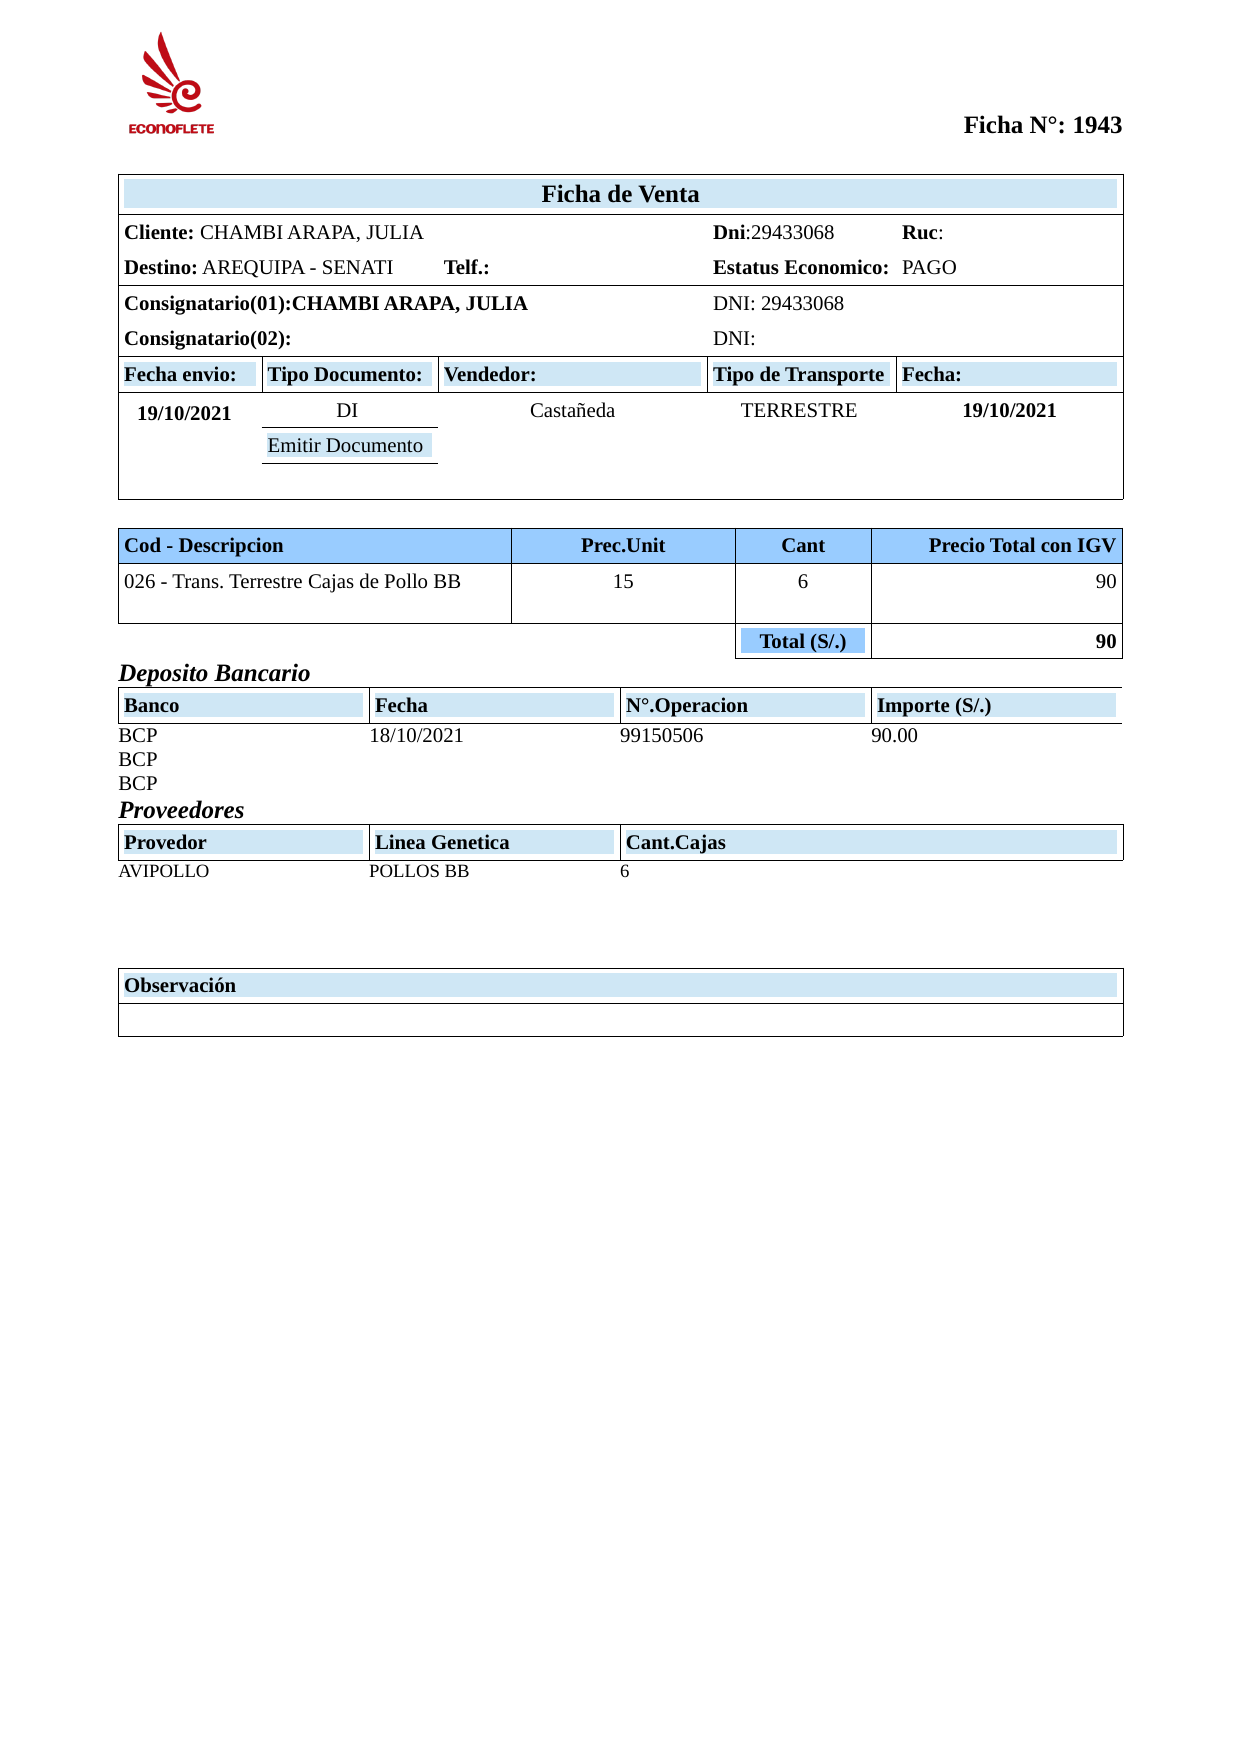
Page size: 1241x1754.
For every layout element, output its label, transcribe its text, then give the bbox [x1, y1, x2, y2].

table_cell [118, 946, 369, 967]
table_header Banco [119, 688, 369, 723]
table_cell POLLOS BB [369, 861, 620, 881]
table_cell AVIPOLLO [118, 861, 369, 881]
table_header Provedor [119, 825, 369, 859]
table_cell Fecha envio: [119, 357, 262, 392]
table_cell 026 - Trans. Terrestre Cajas de Pollo BB [119, 564, 511, 623]
table_cell DI [262, 393, 438, 427]
table_cell [118, 924, 369, 946]
table_cell [620, 946, 1123, 967]
table_header Fecha [370, 688, 620, 723]
table_cell [871, 771, 1122, 795]
table_cell BCP [118, 747, 369, 771]
table_cell Ruc: [896, 215, 1123, 249]
table_cell Castañeda [438, 393, 707, 498]
table_cell Fecha: [897, 357, 1123, 392]
table_cell Tipo Documento: [263, 357, 438, 392]
table_cell 99150506 [620, 724, 871, 747]
table_cell 90.00 [871, 724, 1122, 747]
table_cell [118, 624, 511, 658]
table_header Observación [119, 969, 1123, 1003]
table_cell 6 [736, 564, 871, 623]
table_header Cod - Descripcion [119, 529, 511, 563]
table_header Linea Genetica [370, 825, 620, 859]
table_cell BCP [118, 771, 369, 795]
table_cell Cliente: CHAMBI ARAPA, JULIA [119, 215, 707, 249]
table_header N°.Operacion [621, 688, 871, 723]
text Deposito Bancario [118, 658, 1122, 687]
table_cell 6 [620, 861, 1123, 881]
table_cell Consignatario(02): [119, 321, 707, 356]
table_cell PAGO [896, 249, 1123, 285]
table_cell [620, 924, 1123, 946]
table_cell TERRESTRE [707, 393, 896, 498]
table_cell Estatus Economico: [707, 249, 896, 285]
table_cell Telf.: [438, 249, 707, 285]
table_header Prec.Unit [512, 529, 735, 563]
table_cell BCP [118, 724, 369, 747]
table_cell [369, 747, 620, 771]
table_cell [369, 903, 620, 924]
table_cell [511, 624, 735, 658]
table_header Cant.Cajas [621, 825, 1123, 859]
table_cell [620, 747, 871, 771]
table_cell Vendedor: [439, 357, 707, 392]
table_cell Consignatario(01):CHAMBI ARAPA, JULIA [119, 286, 707, 321]
table_cell [369, 881, 620, 903]
table_cell [620, 771, 871, 795]
table_cell Dni:29433068 [707, 215, 896, 249]
table_cell [262, 464, 438, 498]
table_cell 19/10/2021 [119, 393, 262, 498]
table_cell 19/10/2021 [896, 393, 1123, 498]
table_cell [118, 903, 369, 924]
table_cell DNI: [707, 321, 1123, 356]
table_cell [369, 946, 620, 967]
table_cell [620, 881, 1123, 903]
table_cell Destino: AREQUIPA - SENATI [119, 249, 438, 285]
table_cell [369, 924, 620, 946]
table_cell 90 [872, 564, 1122, 623]
table_cell [620, 903, 1123, 924]
table_header Ficha de Venta [119, 175, 1123, 214]
table_header Cant [736, 529, 871, 563]
table_cell [118, 881, 369, 903]
table_cell Emitir Documento [262, 428, 438, 463]
table_cell 18/10/2021 [369, 724, 620, 747]
table_cell [871, 747, 1122, 771]
text Proveedores [118, 795, 1122, 824]
table_cell 90 [872, 624, 1122, 658]
table_cell 15 [512, 564, 735, 623]
table_header Precio Total con IGV [872, 529, 1122, 563]
table_cell Total (S/.) [736, 624, 871, 658]
table_cell Tipo de Transporte [708, 357, 896, 392]
table_cell [369, 771, 620, 795]
table_cell DNI: 29433068 [707, 286, 1123, 321]
picture [118, 31, 225, 134]
table_cell [119, 1004, 1123, 1036]
table_header Importe (S/.) [872, 688, 1122, 723]
